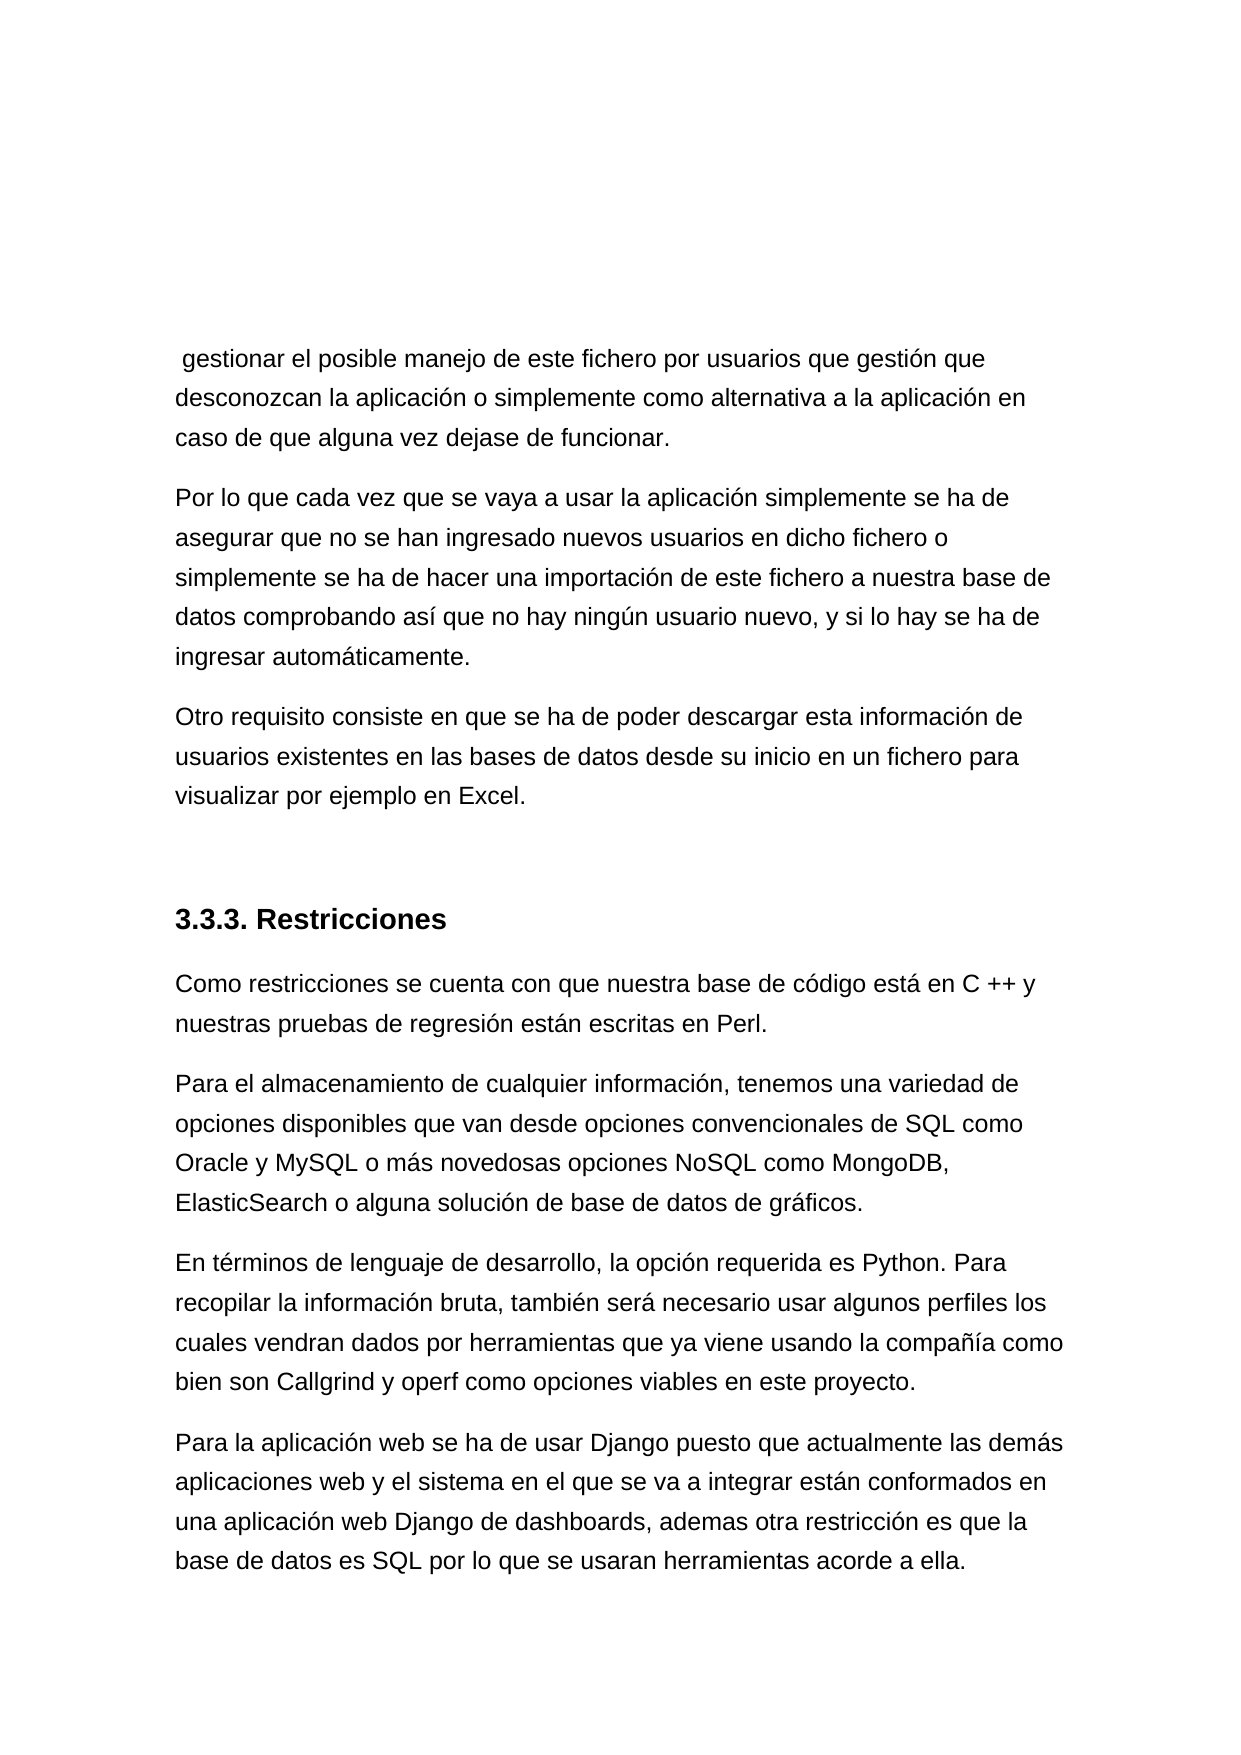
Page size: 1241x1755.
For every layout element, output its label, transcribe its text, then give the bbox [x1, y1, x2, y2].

text gestionar el posible manejo de este fichero por usuarios que gestión que desconozcan la aplicación o simplemente como alternativa a la aplicación en caso de que alguna vez dejase de funcionar. [175, 344, 1065, 452]
text Para el almacenamiento de cualquier información, tenemos una variedad de opciones disponibles que van desde opciones convencionales de SQL como Oracle y MySQL o más novedosas opciones NoSQL como MongoDB, ElasticSearch o alguna solución de base de datos de gráficos. [175, 1069, 1065, 1217]
text Como restricciones se cuenta con que nuestra base de código está en C ++ y nuestras pruebas de regresión están escritas en Perl. [175, 969, 1065, 1037]
text Para la aplicación web se ha de usar Django puesto que actualmente las demás aplicaciones web y el sistema en el que se va a integrar están conformados en una aplicación web Django de dashboards, ademas otra restricción es que la base de datos es SQL por lo que se usaran herramientas acorde a ella. [175, 1427, 1065, 1575]
text Por lo que cada vez que se vaya a usar la aplicación simplemente se ha de asegurar que no se han ingresado nuevos usuarios en dicho fichero o simplemente se ha de hacer una importación de este fichero a nuestra base de datos comprobando así que no hay ningún usuario nuevo, y si lo hay se ha de ingresar automáticamente. [175, 483, 1065, 670]
text 3.3.3. Restricciones [175, 902, 1065, 936]
text En términos de lenguaje de desarrollo, la opción requerida es Python. Para recopilar la información bruta, también será necesario usar algunos perfiles los cuales vendran dados por herramientas que ya viene usando la compañía como bien son Callgrind y operf como opciones viables en este proyecto. [175, 1248, 1065, 1396]
text Otro requisito consiste en que se ha de poder descargar esta información de usuarios existentes en las bases de datos desde su inicio en un fichero para visualizar por ejemplo en Excel. [175, 702, 1065, 810]
